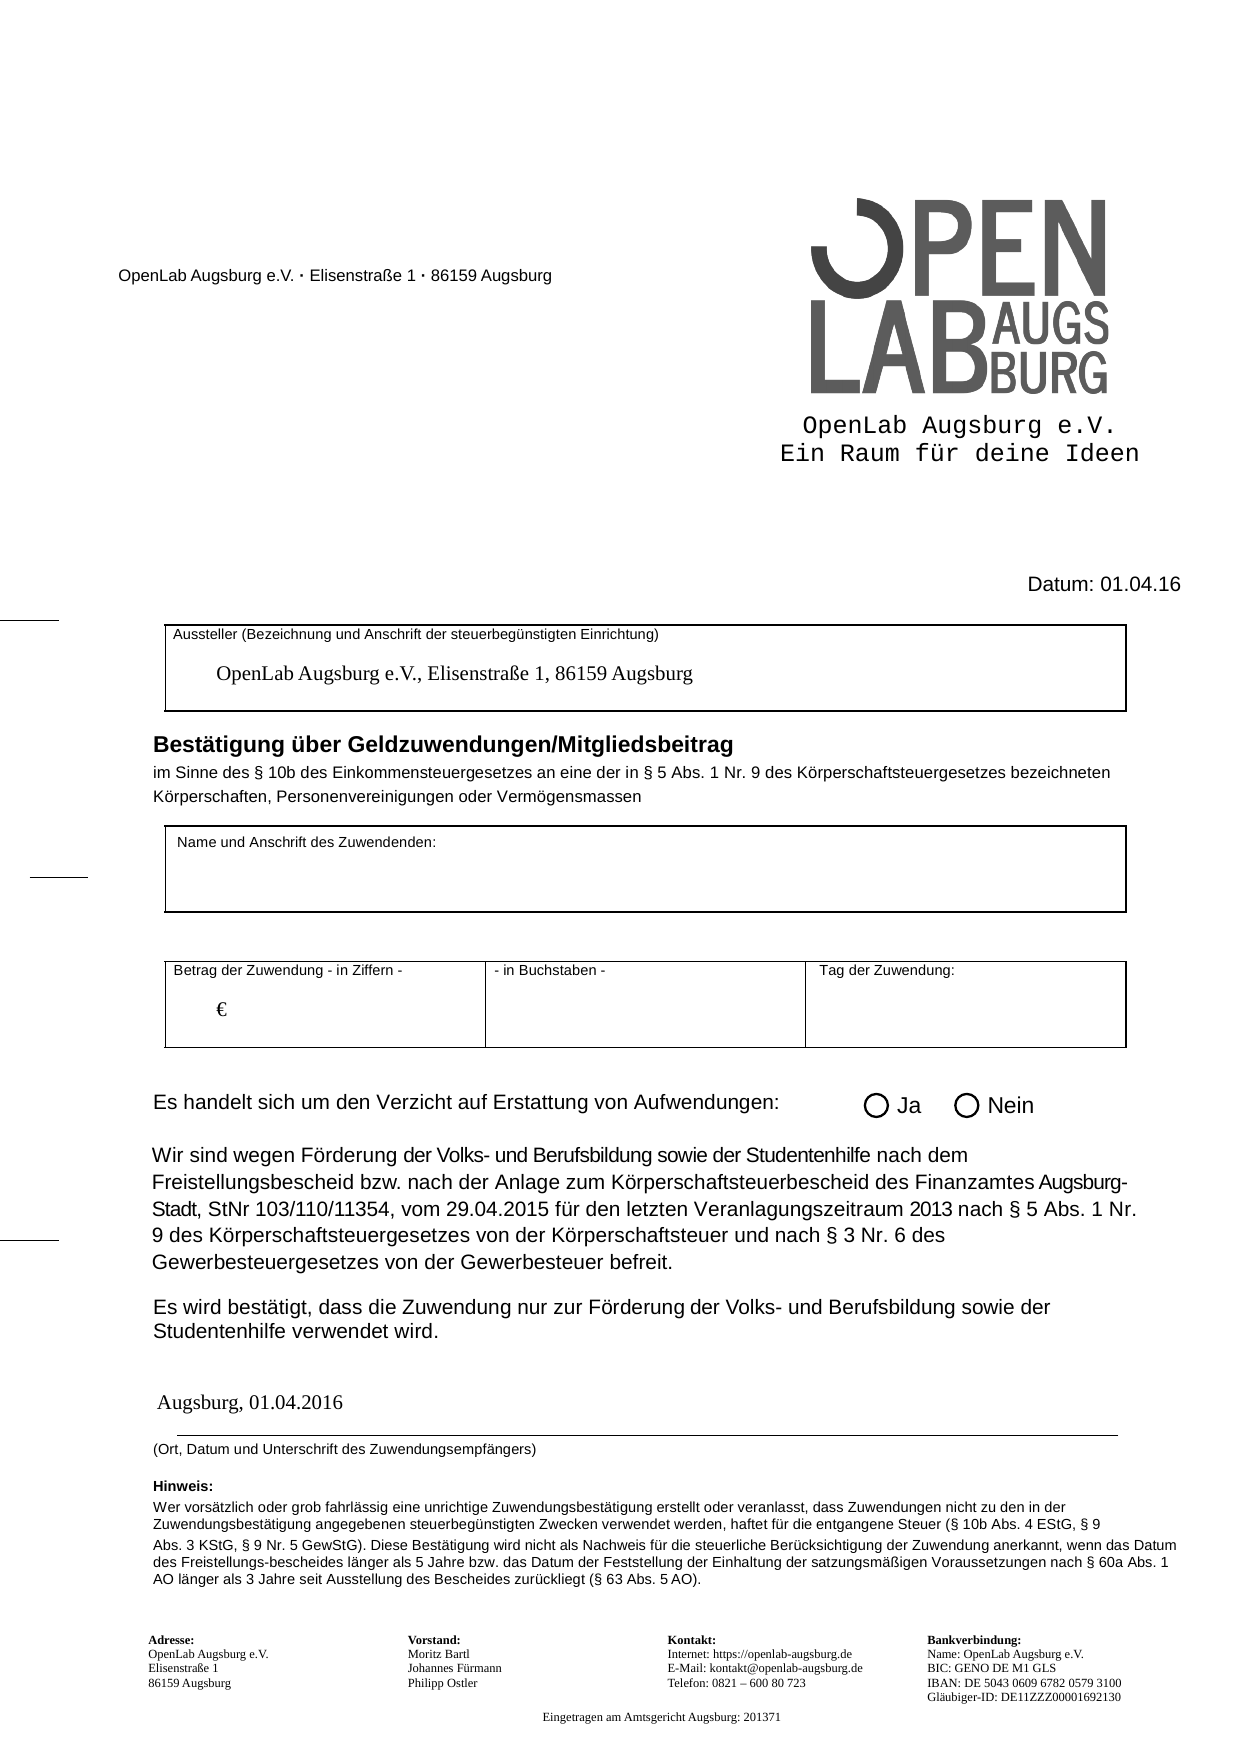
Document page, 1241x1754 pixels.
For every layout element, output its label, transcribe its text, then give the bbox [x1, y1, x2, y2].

text Ein Raum für deine Ideen [738, 441, 1181, 469]
text Betrag der Zuwendung - in Ziffern [166, 962, 485, 978]
text [1127, 663, 1181, 684]
text [1127, 999, 1181, 1020]
text (Ort, Datum und Unterschrift des Zuwendungsempfängers) [153, 1441, 1183, 1457]
text [486, 999, 805, 1020]
text [806, 999, 1125, 1020]
text [1072, 1089, 1183, 1122]
text Es wird bestätigt, dass die Zuwendung nur zur Förderung der Volks- und Berufsbildung sowie der Studentenhilfe verwendet wird. [153, 1295, 1183, 1343]
text Wer vorsätzlich oder grob fahrlässig eine unrichtige Zuwendungsbestätigung erstellt oder veranlasst, dass Zuwendungen nicht zu den in der Zuwendungsbestätigung angegebenen steuerbegünstigten Zwecken verwendet werden, haftet für die entgangene Steuer (§ 10b Abs. 4 EStG, § 9 [153, 1499, 1183, 1533]
table_cell [118, 295, 620, 370]
text [142, 999, 165, 1020]
text [1127, 833, 1183, 849]
text OpenLab Augsburg e.V., Elisenstraße 1, 86159 Augsburg [166, 663, 1125, 684]
text Wir sind wegen Förderung der Volks- und Berufsbildung sowie der Studentenhilfe nach dem Freistellungsbescheid bzw. nach der Anlage zum Körperschaftsteuerbescheid des Finanzamtes Augsburg-Stadt, StNr 103/110/11354, vom 29.04.2015 für den letzten Veranlagungszeitraum 2013 nach § 5 Abs. 1 Nr. 9 des Körperschaftsteuergesetzes von der Körperschaftsteuer und nach § 3 Nr. 6 des Gewerbesteuergesetzes von der Gewerbesteuer befreit. [152, 1143, 1144, 1274]
text Es handelt sich um den Verzicht auf Erstattung von Aufwendungen: [153, 1089, 863, 1122]
text im Sinne des § 10b des Einkommensteuergesetzes an eine der in § 5 Abs. 1 Nr. 9 des Körperschaftsteuergesetzes bezeichneten Körperschaften, Personenvereinigungen oder Vermögensmassen [153, 763, 1171, 806]
text Augsburg, 01.04.2016 [142, 1393, 1181, 1413]
table_header OpenLab Augsburg e.V. · Elisenstraße 1 · 86159 Augsburg [118, 266, 620, 295]
text OpenLab Augsburg e.V. [738, 412, 1181, 441]
text Abs. 3 KStG, § 9 Nr. 5 GewStG). Diese Bestätigung wird nicht als Nachweis für die steuerliche Berücksichtigung der Zuwendung anerkannt, wenn das Datum des Freistellungs-bescheides länger als 5 Jahre bzw. das Datum der Feststellung der Einhaltung der satzungsmäßigen Voraussetzungen nach § 60a Abs. 1 AO länger als 3 Jahre seit Ausstellung des Bescheides zurückliegt (§ 63 Abs. 5 AO). [153, 1537, 1183, 1587]
picture [811, 198, 1109, 394]
text - - in Buchstaben [486, 962, 805, 978]
text Bestätigung über Geldzuwendungen/Mitgliedsbeitrag [153, 731, 1183, 758]
text Datum: 01.04.16 [142, 572, 1181, 596]
text Hinweis: [153, 1478, 1183, 1495]
table_cell [118, 370, 620, 531]
text Name und Anschrift des Zuwendenden: [166, 833, 1125, 849]
text Aussteller (Bezeichnung und Anschrift der steuerbegünstigten Einrichtung) [166, 626, 1125, 642]
text € [166, 999, 485, 1020]
text - Tag der Zuwendung: [806, 962, 1125, 978]
